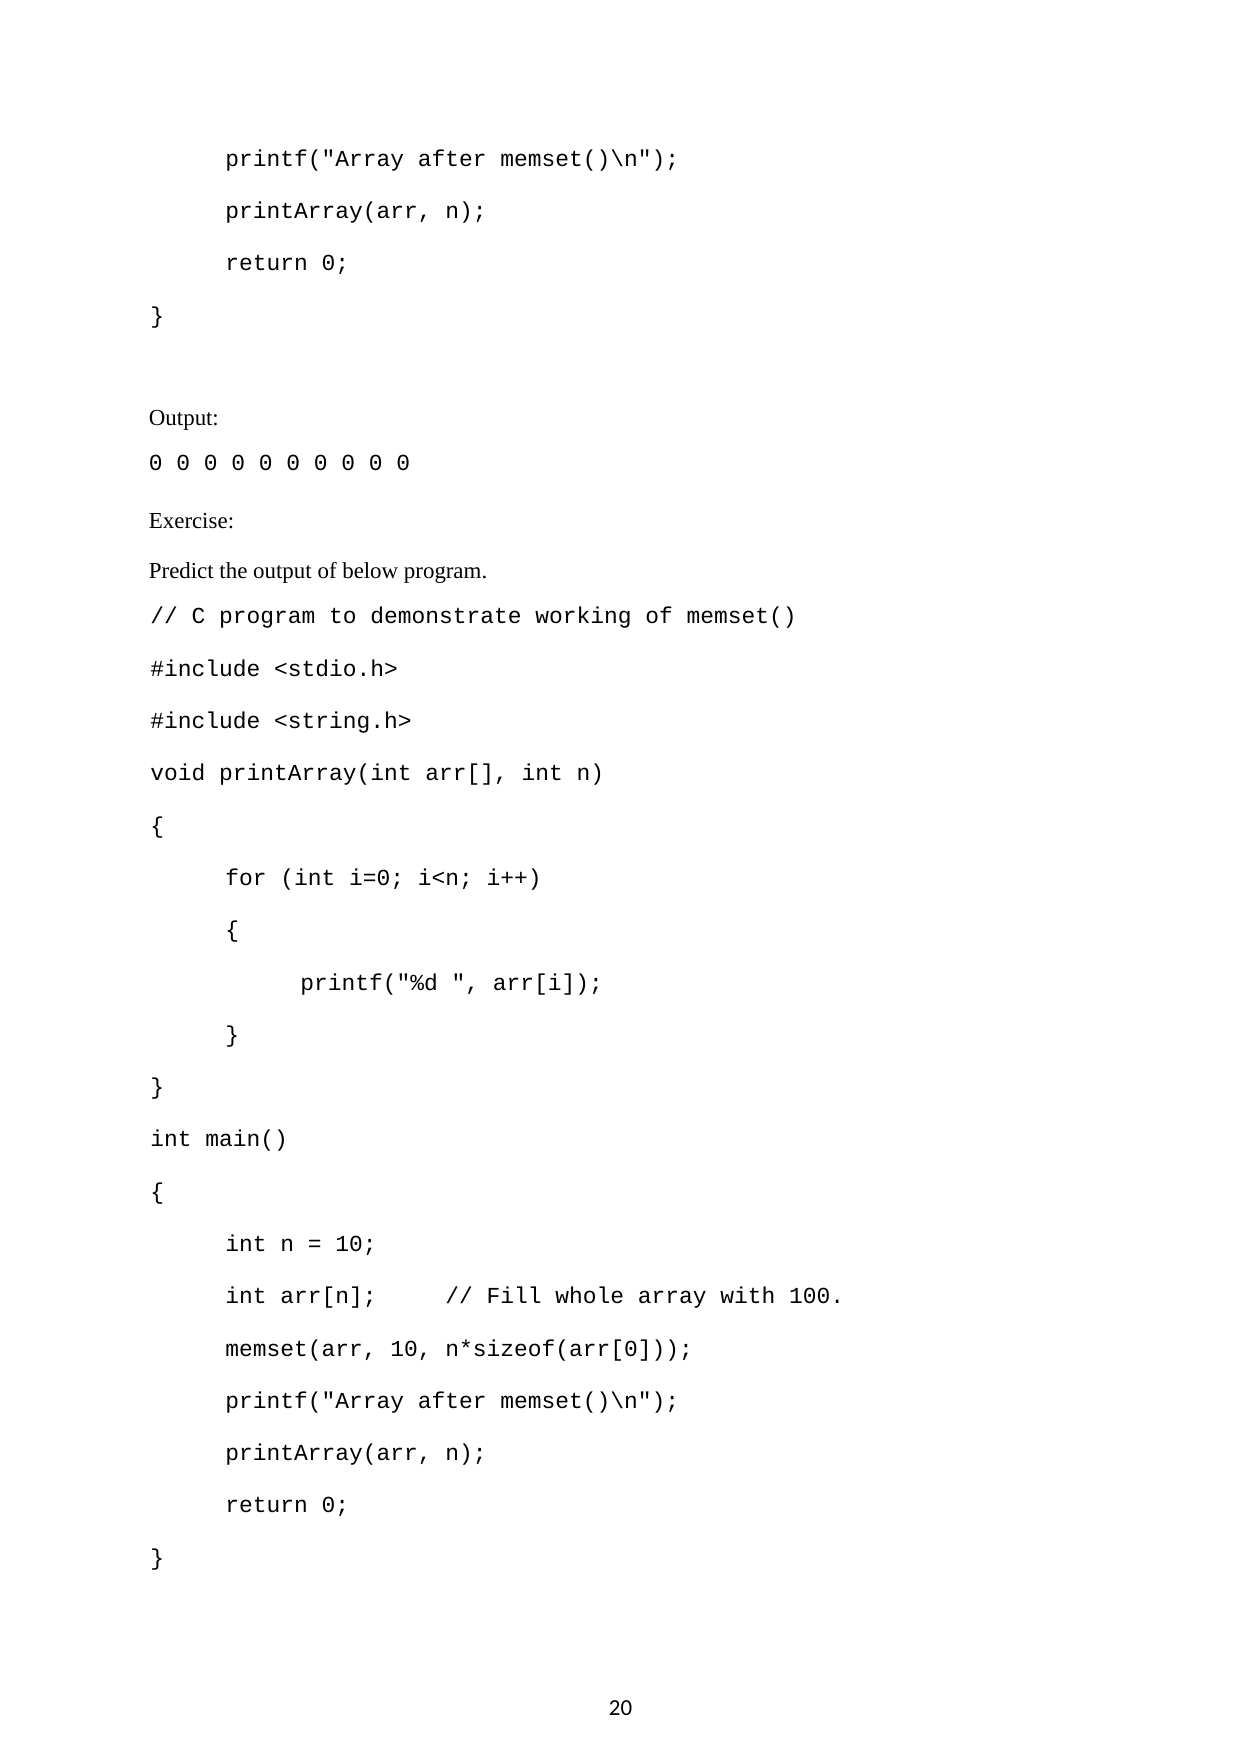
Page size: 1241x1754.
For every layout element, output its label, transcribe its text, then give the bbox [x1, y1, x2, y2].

text } [150, 1546, 1096, 1572]
text } [150, 304, 1096, 330]
text } [150, 1076, 1096, 1101]
text Predict the output of below program. [149, 557, 1089, 583]
text { [150, 919, 1096, 944]
text printArray(arr, n); [150, 1442, 1096, 1467]
text int arr[n]; // Fill whole array with 100. [150, 1285, 1096, 1311]
text int n = 10; [150, 1232, 1096, 1258]
text return 0; [150, 252, 1096, 278]
text 0 0 0 0 0 0 0 0 0 0 [149, 452, 1073, 478]
text memset(arr, 10, n*sizeof(arr[0])); [150, 1337, 1096, 1363]
text printf("%d ", arr[i]); [150, 971, 1096, 997]
text void printArray(int arr[], int n) [150, 762, 1096, 788]
text #include <string.h> [150, 709, 1096, 735]
text return 0; [150, 1494, 1096, 1520]
text { [150, 814, 1096, 840]
text #include <stdio.h> [150, 657, 1096, 683]
text printf("Array after memset()\n"); [150, 147, 1096, 173]
text printArray(arr, n); [150, 199, 1096, 225]
text // C program to demonstrate working of memset() [150, 605, 1096, 631]
text { [150, 1180, 1096, 1206]
text Output: [149, 404, 1089, 430]
text Exercise: [149, 507, 1089, 533]
text int main() [150, 1128, 1096, 1154]
text for (int i=0; i<n; i++) [150, 866, 1096, 892]
text } [150, 1023, 1096, 1049]
text printf("Array after memset()\n"); [150, 1389, 1096, 1415]
